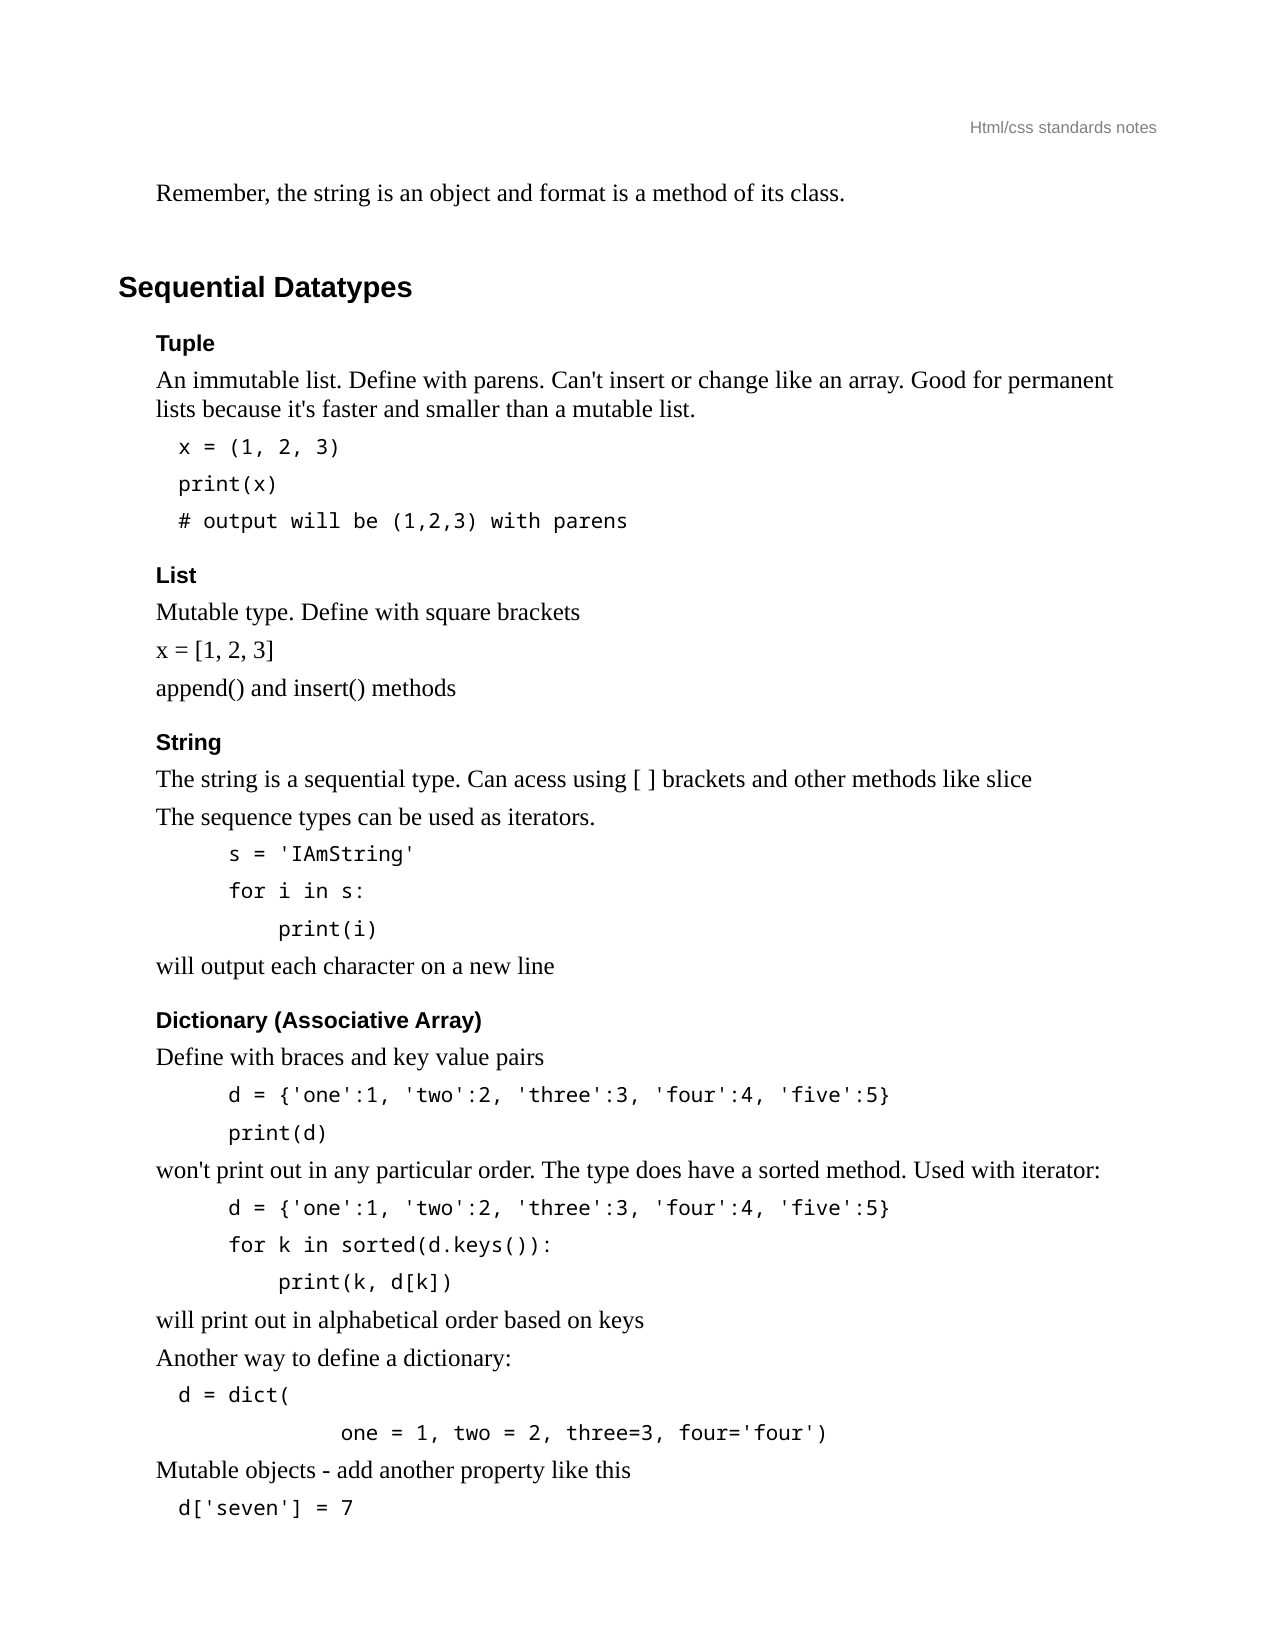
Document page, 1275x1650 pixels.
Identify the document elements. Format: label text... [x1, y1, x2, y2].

text The string is a sequential type. Can acess using [ ] brackets and other methods like slice [156, 764, 1157, 793]
text won't print out in any particular order. The type does have a sorted method. Used with iterator: [156, 1155, 1157, 1184]
text for i in s: [178, 877, 1157, 905]
subtitle Dictionary (Associative Array) [156, 1007, 1157, 1033]
subtitle Tuple [156, 330, 1157, 356]
text Remember, the string is an object and format is a method of its class. [156, 178, 1157, 207]
text Define with braces and key value pairs [156, 1042, 1157, 1071]
text print(i) [178, 914, 1157, 942]
text print(d) [178, 1118, 1157, 1146]
text d = dict( [178, 1380, 1157, 1409]
text s = 'IAmString' [178, 839, 1157, 868]
text append() and insert() methods [156, 673, 1157, 702]
text d = {'one':1, 'two':2, 'three':3, 'four':4, 'five':5} [178, 1193, 1157, 1221]
text one = 1, two = 2, three=3, four='four') [178, 1418, 1157, 1446]
text The sequence types can be used as iterators. [156, 802, 1157, 830]
text print(k, d[k]) [178, 1267, 1157, 1296]
text d = {'one':1, 'two':2, 'three':3, 'four':4, 'five':5} [178, 1080, 1157, 1109]
text An immutable list. Define with parens. Can't insert or change like an array. Good for permanent lists because it's faster and smaller than a mutable list. [156, 365, 1157, 423]
text Mutable type. Define with square brackets [156, 597, 1157, 626]
subtitle String [156, 728, 1157, 755]
text for k in sorted(d.keys()): [178, 1230, 1157, 1258]
subtitle Sequential Datatypes [118, 269, 1157, 303]
text print(x) [178, 469, 1157, 498]
text x = (1, 2, 3) [178, 432, 1157, 460]
text x = [1, 2, 3] [156, 635, 1157, 664]
text Another way to define a dictionary: [156, 1343, 1157, 1371]
text # output will be (1,2,3) with parens [178, 507, 1157, 535]
text will print out in alphabetical order based on keys [156, 1305, 1157, 1334]
text d['seven'] = 7 [178, 1493, 1157, 1521]
text Mutable objects - add another property like this [156, 1455, 1157, 1484]
subtitle List [156, 562, 1157, 588]
text will output each character on a new line [156, 951, 1157, 980]
